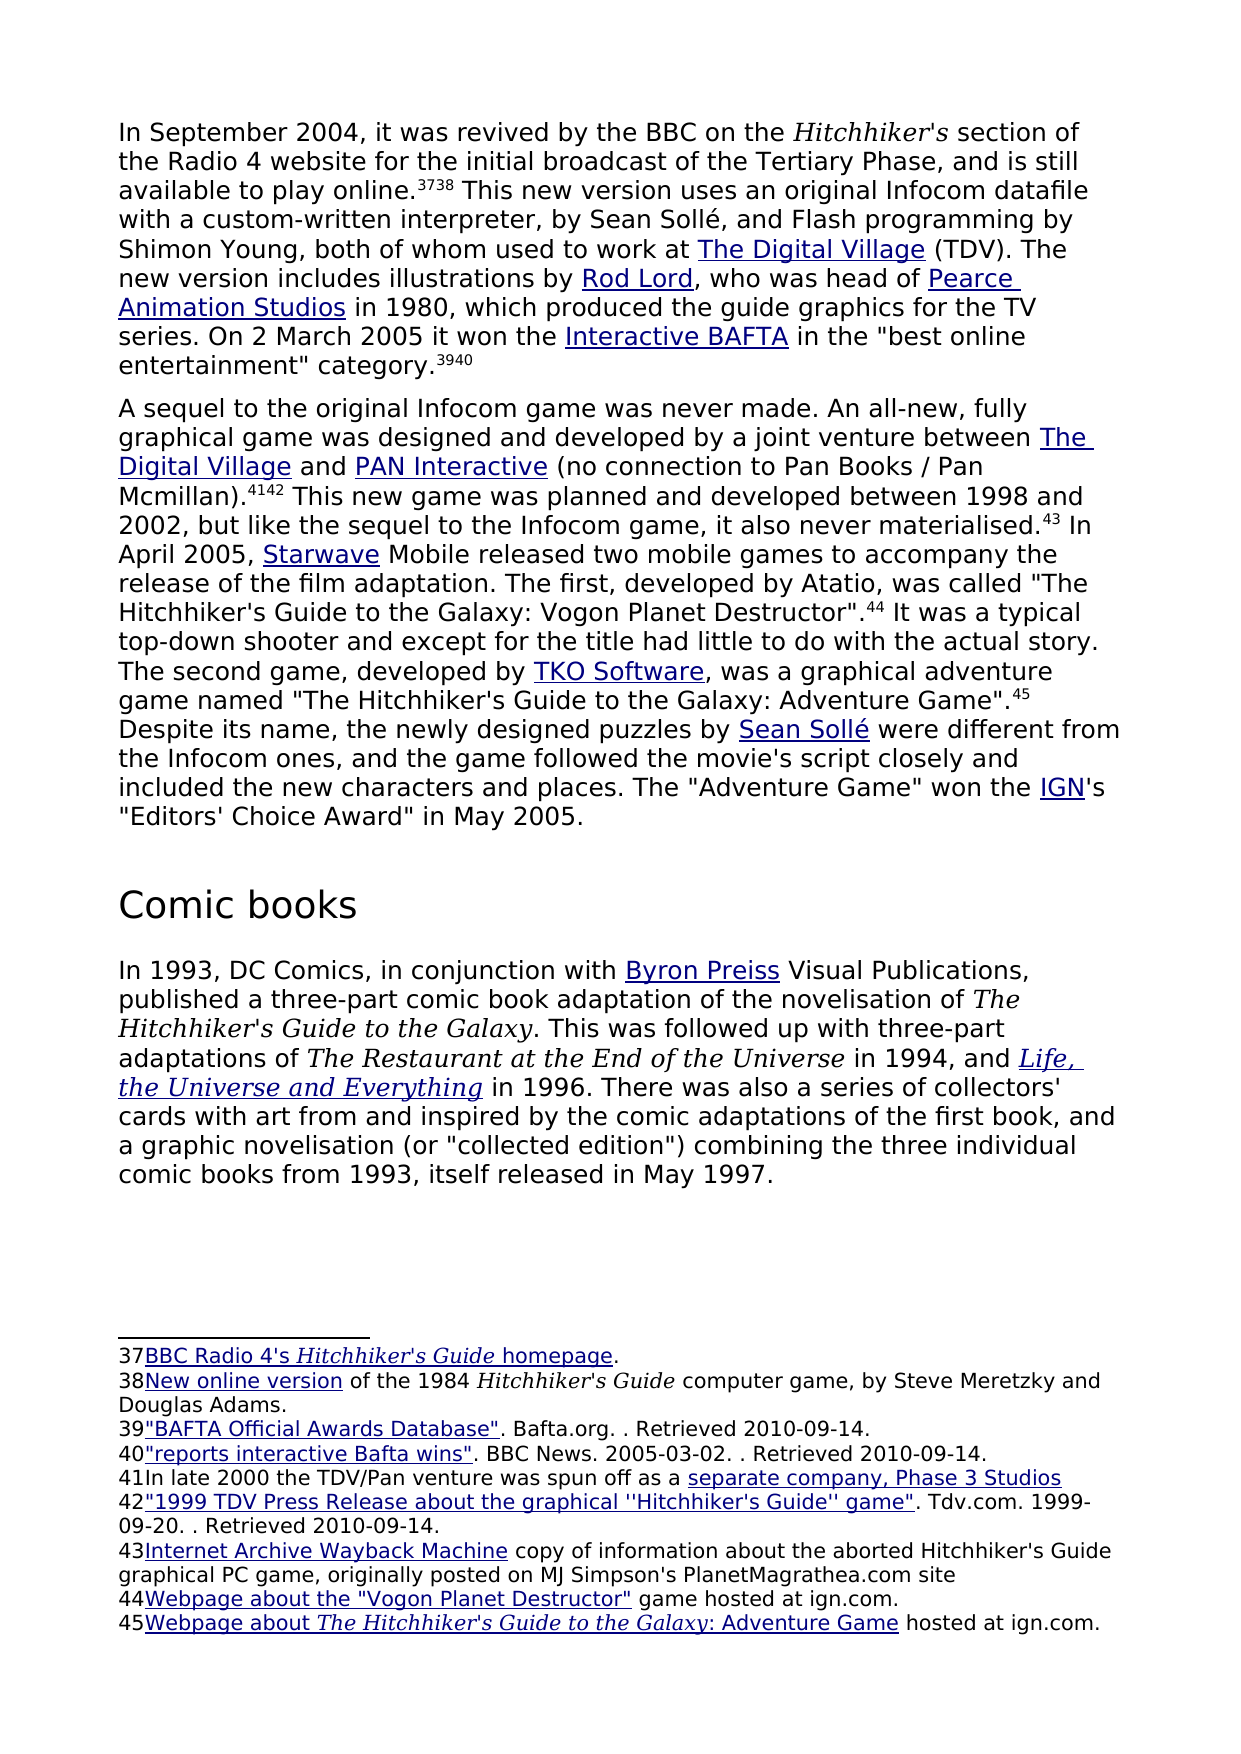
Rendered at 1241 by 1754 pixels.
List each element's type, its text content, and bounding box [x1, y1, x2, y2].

text Internet Archive Wayback Machine copy of information about the aborted Hitchhiker's Guide graphical PC game, originally posted on MJ Simpson's PlanetMagrathea.com site [118, 1539, 1122, 1587]
text In late 2000 the TDV/Pan venture was spun off as a separate company, Phase 3 Studios [118, 1466, 1122, 1490]
text Webpage about The Hitchhiker's Guide to the Galaxy: Adventure Game hosted at ign.com. [118, 1611, 1122, 1636]
text New online version of the 1984 Hitchhiker's Guide computer game, by Steve Meretzky and Douglas Adams. [118, 1369, 1122, 1417]
text In September 2004, it was revived by the BBC on the Hitchhiker's section of the Radio 4 website for the initial broadcast of the Tertiary Phase, and is still available to play online. This new version uses an original Infocom datafile with a custom-written interpreter, by Sean Sollé, and Flash programming by Shimon Young, both of whom used to work at The Digital Village (TDV). The new version includes illustrations by Rod Lord, who was head of Pearce Animation Studios in 1980, which produced the guide graphics for the TV series. On 2 March 2005 it won the Interactive BAFTA in the "best online entertainment" category. [118, 118, 1122, 381]
text "reports interactive Bafta wins". BBC News. 2005-03-02. . Retrieved 2010-09-14. [118, 1442, 1122, 1466]
text BBC Radio 4's Hitchhiker's Guide homepage. [118, 1344, 1122, 1369]
subtitle Comic books [118, 884, 1122, 928]
text In 1993, DC Comics, in conjunction with Byron Preiss Visual Publications, published a three-part comic book adaptation of the novelisation of The Hitchhiker's Guide to the Galaxy. This was followed up with three-part adaptations of The Restaurant at the End of the Universe in 1994, and Life, the Universe and Everything in 1996. There was also a series of collectors' cards with art from and inspired by the comic adaptations of the first book, and a graphic novelisation (or "collected edition") combining the three individual comic books from 1993, itself released in May 1997. [118, 956, 1122, 1190]
text Webpage about the "Vogon Planet Destructor" game hosted at ign.com. [118, 1587, 1122, 1611]
text "BAFTA Official Awards Database". Bafta.org. . Retrieved 2010-09-14. [118, 1417, 1122, 1442]
text A sequel to the original Infocom game was never made. An all-new, fully graphical game was designed and developed by a joint venture between The Digital Village and PAN Interactive (no connection to Pan Books / Pan Mcmillan). This new game was planned and developed between 1998 and 2002, but like the sequel to the Infocom game, it also never materialised. In April 2005, Starwave Mobile released two mobile games to accompany the release of the film adaptation. The first, developed by Atatio, was called "The Hitchhiker's Guide to the Galaxy: Vogon Planet Destructor". It was a typical top-down shooter and except for the title had little to do with the actual story. The second game, developed by TKO Software, was a graphical adventure game named "The Hitchhiker's Guide to the Galaxy: Adventure Game". Despite its name, the newly designed puzzles by Sean Sollé were different from the Infocom ones, and the game followed the movie's script closely and included the new characters and places. The "Adventure Game" won the IGN's "Editors' Choice Award" in May 2005. [118, 394, 1122, 832]
text "1999 TDV Press Release about the graphical ''Hitchhiker's Guide'' game". Tdv.com. 1999-09-20. . Retrieved 2010-09-14. [118, 1490, 1122, 1539]
